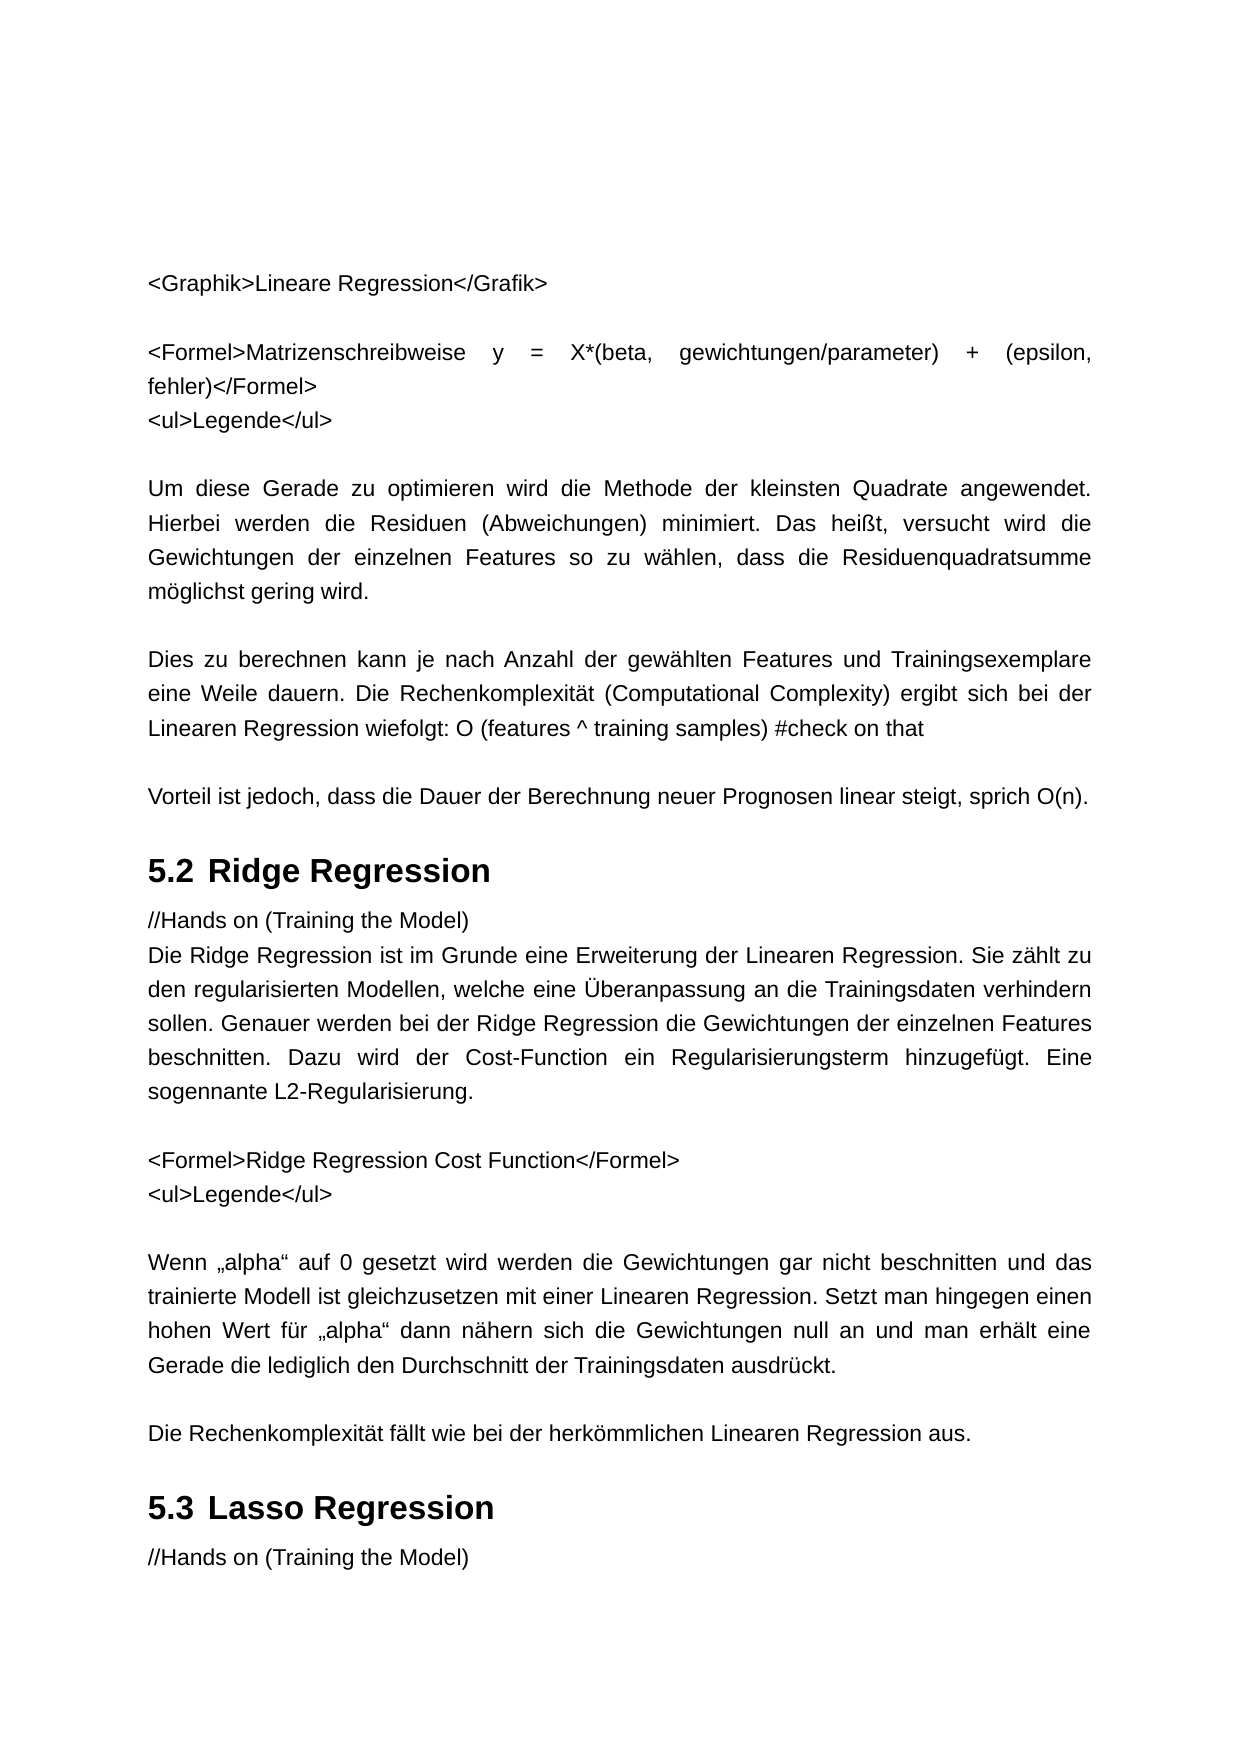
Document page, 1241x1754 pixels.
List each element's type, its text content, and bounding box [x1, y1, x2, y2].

text <Formel>Ridge Regression Cost Function</Formel> [148, 1147, 1092, 1173]
text <Graphik>Lineare Regression</Grafik> [148, 270, 1092, 297]
text <ul>Legende</ul> [148, 407, 1092, 433]
text //Hands on (Training the Model) [148, 907, 1092, 934]
subtitle Ridge Regression [148, 851, 1092, 890]
subtitle Lasso Regression [148, 1488, 1092, 1527]
text Dies zu berechnen kann je nach Anzahl der gewählten Features und Trainingsexemplare eine Weile dauern. Die Rechenkomplexität (Computational Complexity) ergibt sich bei der Linearen Regression wiefolgt: O (features ^ training samples) #check on that [148, 646, 1092, 741]
text Vorteil ist jedoch, dass die Dauer der Berechnung neuer Prognosen linear steigt, sprich O(n). [148, 783, 1092, 809]
text Wenn „alpha“ auf 0 gesetzt wird werden die Gewichtungen gar nicht beschnitten und das trainierte Modell ist gleichzusetzen mit einer Linearen Regression. Setzt man hingegen einen hohen Wert für „alpha“ dann nähern sich die Gewichtungen null an und man erhält eine Gerade die lediglich den Durchschnitt der Trainingsdaten ausdrückt. [148, 1249, 1092, 1378]
text Die Ridge Regression ist im Grunde eine Erweiterung der Linearen Regression. Sie zählt zu den regularisierten Modellen, welche eine Überanpassung an die Trainingsdaten verhindern sollen. Genauer werden bei der Ridge Regression die Gewichtungen der einzelnen Features beschnitten. Dazu wird der Cost-Function ein Regularisierungsterm hinzugefügt. Eine sogennante L2-Regularisierung. [148, 942, 1092, 1104]
text <ul>Legende</ul> [148, 1181, 1092, 1207]
text //Hands on (Training the Model) [148, 1544, 1092, 1571]
text <Formel>Matrizenschreibweise y = X*(beta, gewichtungen/parameter) + (epsilon, fehler)</Formel> [148, 339, 1092, 399]
text Die Rechenkomplexität fällt wie bei der herkömmlichen Linearen Regression aus. [148, 1420, 1092, 1446]
text Um diese Gerade zu optimieren wird die Methode der kleinsten Quadrate angewendet. Hierbei werden die Residuen (Abweichungen) minimiert. Das heißt, versucht wird die Gewichtungen der einzelnen Features so zu wählen, dass die Residuenquadratsumme möglichst gering wird. [148, 475, 1092, 604]
